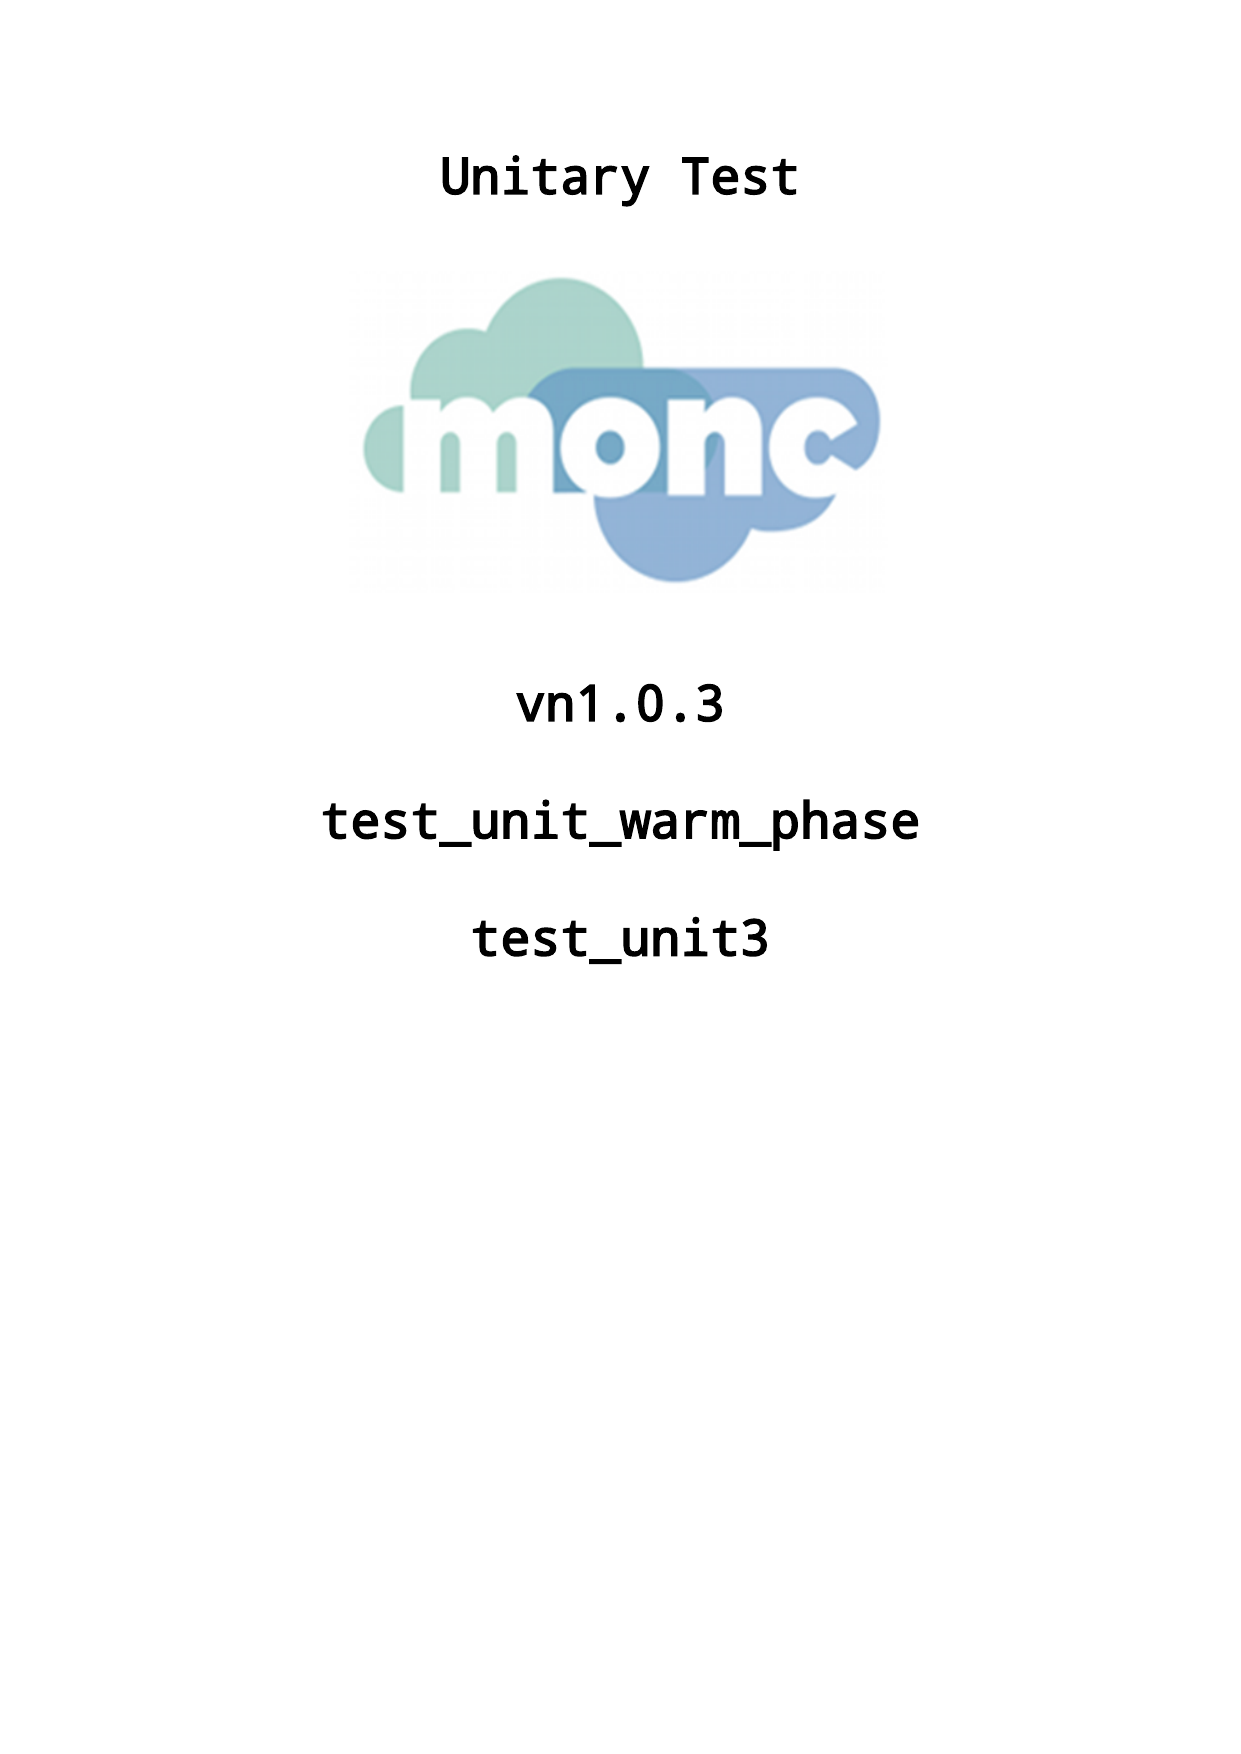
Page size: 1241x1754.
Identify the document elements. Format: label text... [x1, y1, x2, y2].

text vn1.0.3 [118, 674, 1122, 733]
text Unitary Test [118, 147, 1122, 206]
text test_unit3 [118, 909, 1122, 968]
picture [349, 271, 891, 593]
text test_unit_warm_phase [118, 792, 1122, 850]
